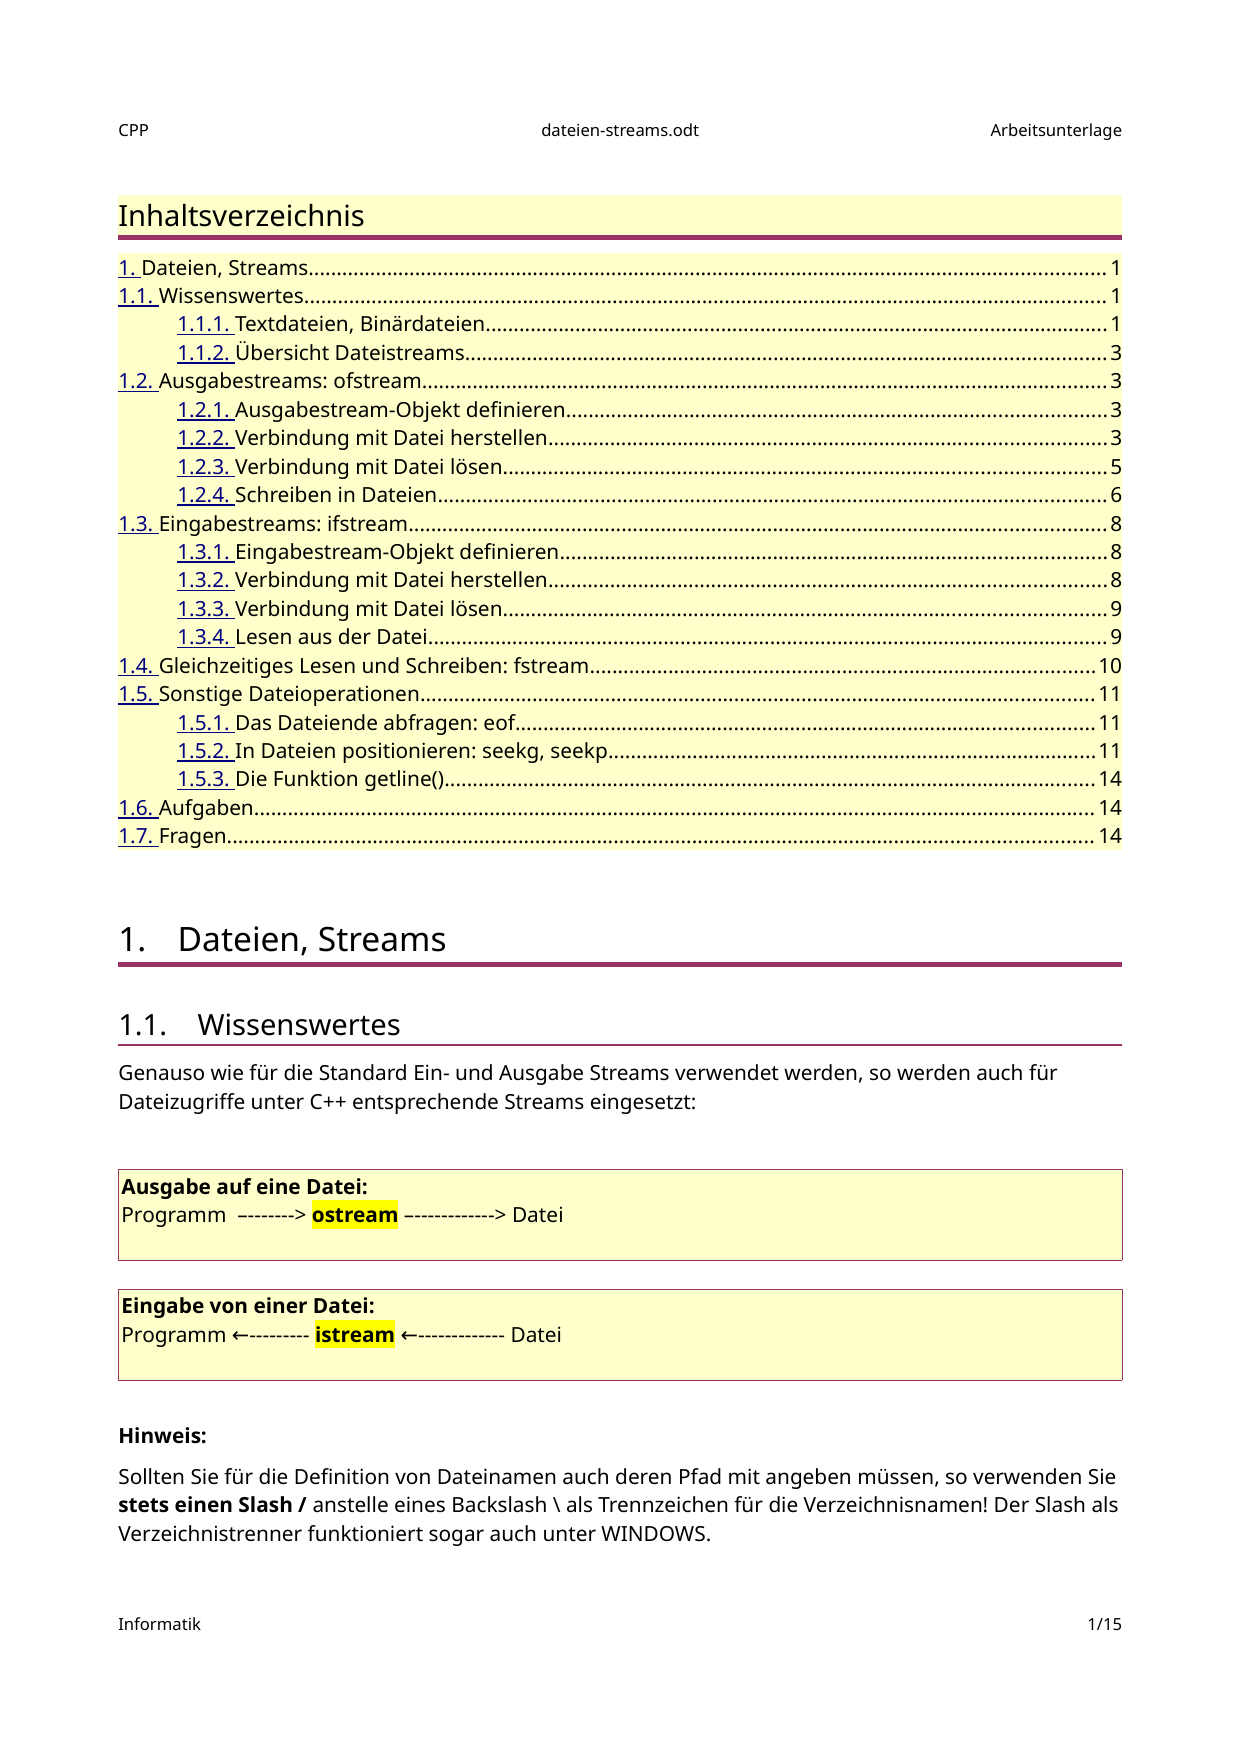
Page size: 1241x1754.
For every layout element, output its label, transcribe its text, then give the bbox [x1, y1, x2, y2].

subtitle Inhaltsverzeichnis [118, 195, 1122, 235]
text Hinweis: [118, 1421, 1122, 1449]
text 1.2.2. Verbindung mit Datei herstellen 3 [177, 423, 1122, 452]
text 1.3. Eingabestreams: ifstream 8 [118, 509, 1122, 537]
text 1. Dateien, Streams 1 [118, 253, 1122, 281]
text Ausgabe auf eine Datei: [119, 1170, 1122, 1197]
text 1.1.1. Textdateien, Binärdateien 1 [177, 309, 1122, 338]
text 1.7. Fragen 14 [118, 821, 1122, 850]
text Programm –-------> ostream –------------> Datei [119, 1197, 1122, 1226]
text 1.1.2. Übersicht Dateistreams 3 [177, 338, 1122, 366]
text Sollten Sie für die Definition von Dateinamen auch deren Pfad mit angeben müssen, so verwenden Sie stets einen Slash / anstelle eines Backslash \ als Trennzeichen für die Verzeichnisnamen! Der Slash als Verzeichnistrenner funktioniert sogar auch unter WINDOWS. [118, 1462, 1122, 1547]
text Eingabe von einer Datei: [119, 1290, 1122, 1317]
text 1.4. Gleichzeitiges Lesen und Schreiben: fstream 10 [118, 651, 1122, 679]
text 1.5.3. Die Funktion getline() 14 [177, 764, 1122, 793]
text 1.3.2. Verbindung mit Datei herstellen 8 [177, 566, 1122, 594]
text 1.3.1. Eingabestream-Objekt definieren 8 [177, 537, 1122, 566]
text 1.2. Ausgabestreams: ofstream 3 [118, 366, 1122, 395]
text 1.2.4. Schreiben in Dateien 6 [177, 480, 1122, 509]
text 1.5.1. Das Dateiende abfragen: eof 11 [177, 708, 1122, 736]
text 1.6. Aufgaben 14 [118, 793, 1122, 821]
text Genauso wie für die Standard Ein- und Ausgabe Streams verwendet werden, so werden auch für Dateizugriffe unter C++ entsprechende Streams eingesetzt: [118, 1058, 1122, 1115]
text 1.3.4. Lesen aus der Datei 9 [177, 622, 1122, 651]
text 1.5. Sonstige Dateioperationen 11 [118, 679, 1122, 708]
text 1.1. Wissenswertes 1 [118, 281, 1122, 309]
text Programm ←--------- istream ←------------- Datei [119, 1317, 1122, 1346]
text 1.3.3. Verbindung mit Datei lösen 9 [177, 594, 1122, 622]
text 1.2.3. Verbindung mit Datei lösen 5 [177, 452, 1122, 480]
subtitle Dateien, Streams [118, 916, 1122, 962]
subtitle Wissenswertes [118, 1004, 1122, 1044]
text 1.2.1. Ausgabestream-Objekt definieren 3 [177, 395, 1122, 423]
text 1.5.2. In Dateien positionieren: seekg, seekp 11 [177, 736, 1122, 764]
